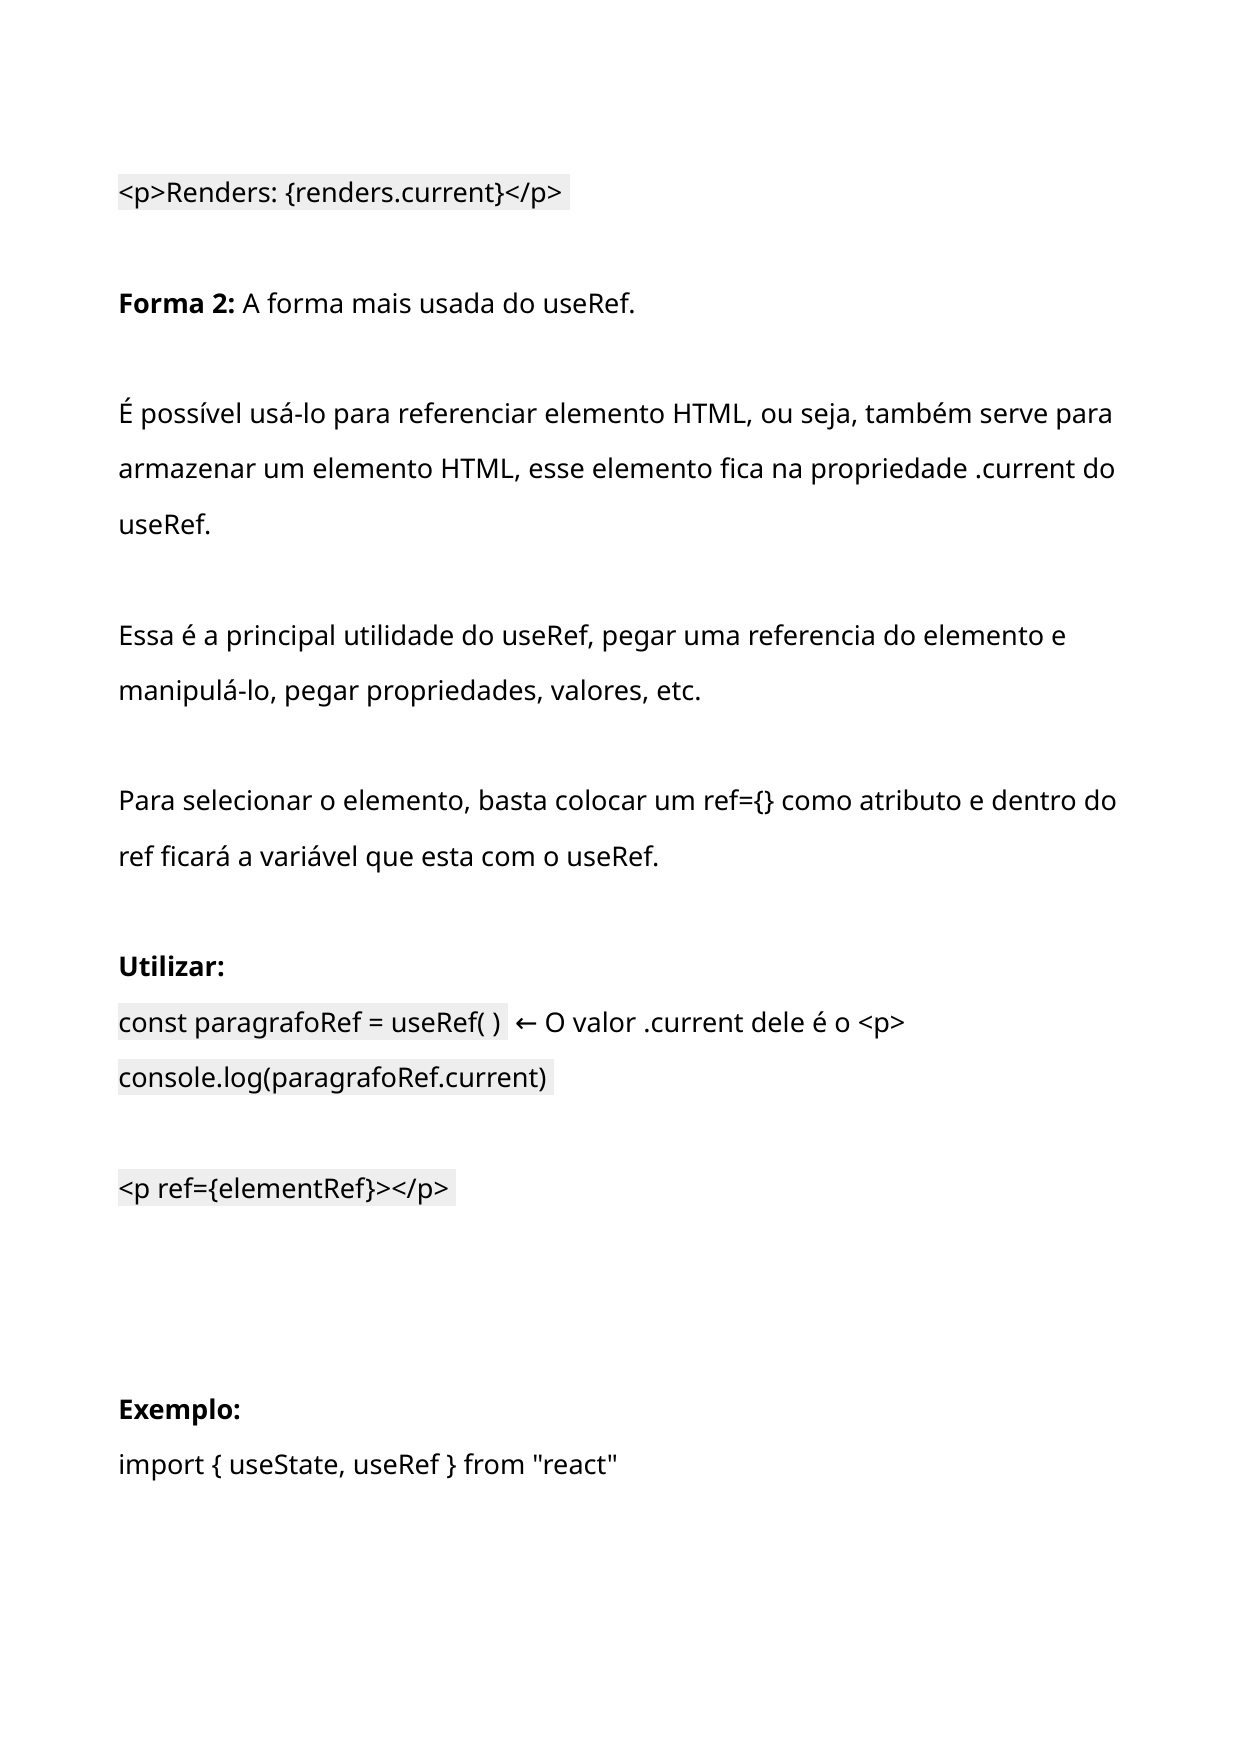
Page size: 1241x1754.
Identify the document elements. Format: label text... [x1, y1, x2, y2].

text <p>Renders: {renders.current}</p> [118, 173, 1122, 210]
text const paragrafoRef = useRef( ) ← O valor .current dele é o <p> [118, 1003, 1122, 1040]
text Essa é a principal utilidade do useRef, pegar uma referencia do elemento e manipulá-lo, pegar propriedades, valores, etc. [118, 616, 1122, 708]
text console.log(paragrafoRef.current) [118, 1058, 1122, 1095]
text <p ref={elementRef}></p> [118, 1169, 1122, 1206]
text Utilizar: [118, 948, 1122, 985]
text Para selecionar o elemento, basta colocar um ref={} como atributo e dentro do ref ficará a variável que esta com o useRef. [118, 782, 1122, 874]
text import { useState, useRef } from "react" [118, 1446, 1122, 1482]
text Exemplo: [118, 1390, 1122, 1427]
text Forma 2: A forma mais usada do useRef. [118, 284, 1122, 321]
text É possível usá-lo para referenciar elemento HTML, ou seja, também serve para armazenar um elemento HTML, esse elemento fica na propriedade .current do useRef. [118, 395, 1122, 542]
